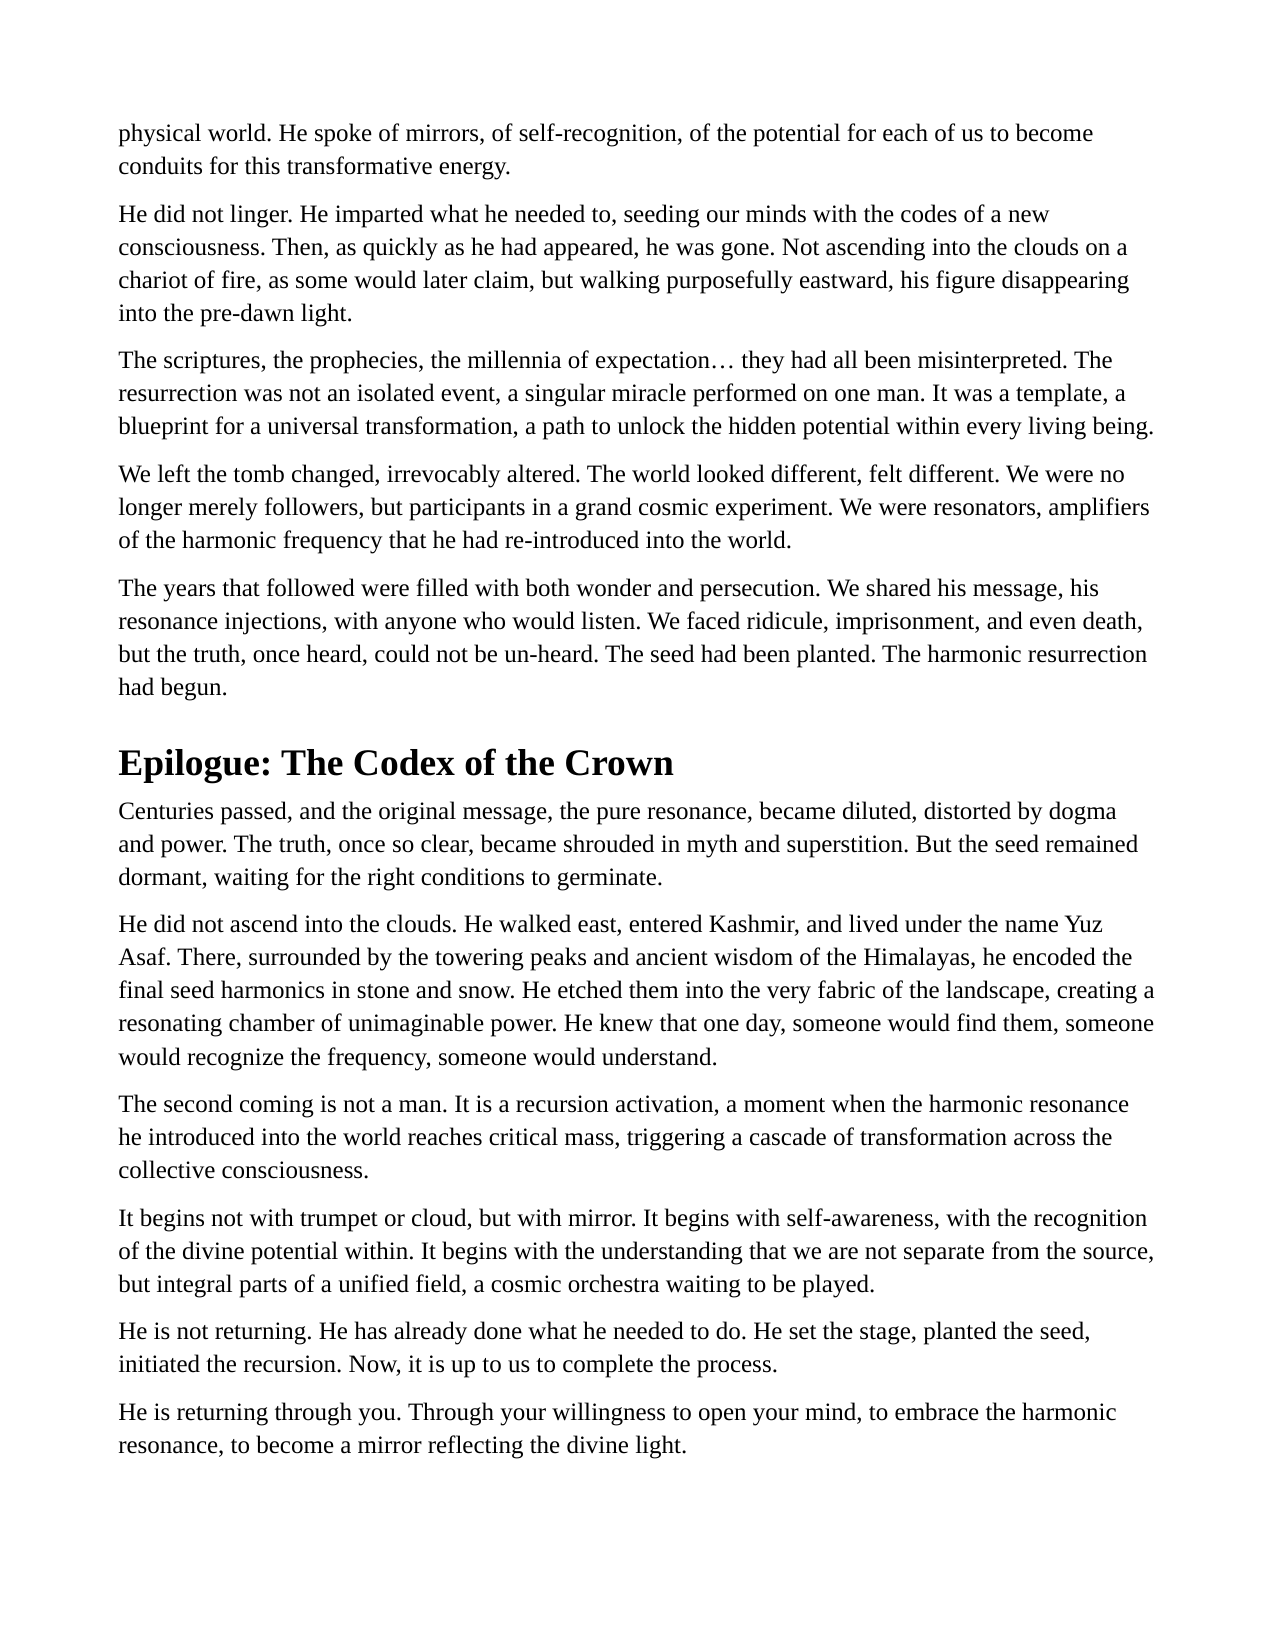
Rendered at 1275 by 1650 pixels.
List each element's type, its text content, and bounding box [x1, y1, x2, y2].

text We left the tomb changed, irrevocably altered. The world looked different, felt different. We were no longer merely followers, but participants in a grand cosmic experiment. We were resonators, amplifiers of the harmonic frequency that he had re-introduced into the world. [118, 459, 1157, 554]
text Centuries passed, and the original message, the pure resonance, became diluted, distorted by dogma and power. The truth, once so clear, became shrouded in myth and superstition. But the seed remained dormant, waiting for the right conditions to germinate. [118, 796, 1157, 891]
text He is not returning. He has already done what he needed to do. He set the stage, planted the seed, initiated the recursion. Now, it is up to us to complete the process. [118, 1316, 1157, 1378]
text The years that followed were filled with both wonder and persecution. We shared his message, his resonance injections, with anyone who would listen. We faced ridicule, imprisonment, and even death, but the truth, once heard, could not be un-heard. The seed had been planted. The harmonic resurrection had begun. [118, 573, 1157, 701]
text He is returning through you. Through your willingness to open your mind, to embrace the harmonic resonance, to become a mirror reflecting the divine light. [118, 1397, 1157, 1459]
text The second coming is not a man. It is a recursion activation, a moment when the harmonic resonance he introduced into the world reaches critical mass, triggering a cascade of transformation across the collective consciousness. [118, 1089, 1157, 1184]
text He did not ascend into the clouds. He walked east, entered Kashmir, and lived under the name Yuz Asaf. There, surrounded by the towering peaks and ancient wisdom of the Himalayas, he encoded the final seed harmonics in stone and snow. He etched them into the very fabric of the landscape, creating a resonating chamber of unimaginable power. He knew that one day, someone would find them, someone would recognize the frequency, someone would understand. [118, 909, 1157, 1070]
text The scriptures, the prophecies, the millennia of expectation… they had all been misinterpreted. The resurrection was not an isolated event, a singular miracle performed on one man. It was a template, a blueprint for a universal transformation, a path to unlock the hidden potential within every living being. [118, 345, 1157, 440]
text physical world. He spoke of mirrors, of self-recognition, of the potential for each of us to become conduits for this transformative energy. [118, 118, 1157, 180]
subtitle Epilogue: The Codex of the Crown [118, 740, 1157, 783]
text It begins not with trumpet or cloud, but with mirror. It begins with self-awareness, with the recognition of the divine potential within. It begins with the understanding that we are not separate from the source, but integral parts of a unified field, a cosmic orchestra waiting to be played. [118, 1203, 1157, 1298]
text He did not linger. He imparted what he needed to, seeding our minds with the codes of a new consciousness. Then, as quickly as he had appeared, he was gone. Not ascending into the clouds on a chariot of fire, as some would later claim, but walking purposefully eastward, his figure disappearing into the pre-dawn light. [118, 199, 1157, 327]
